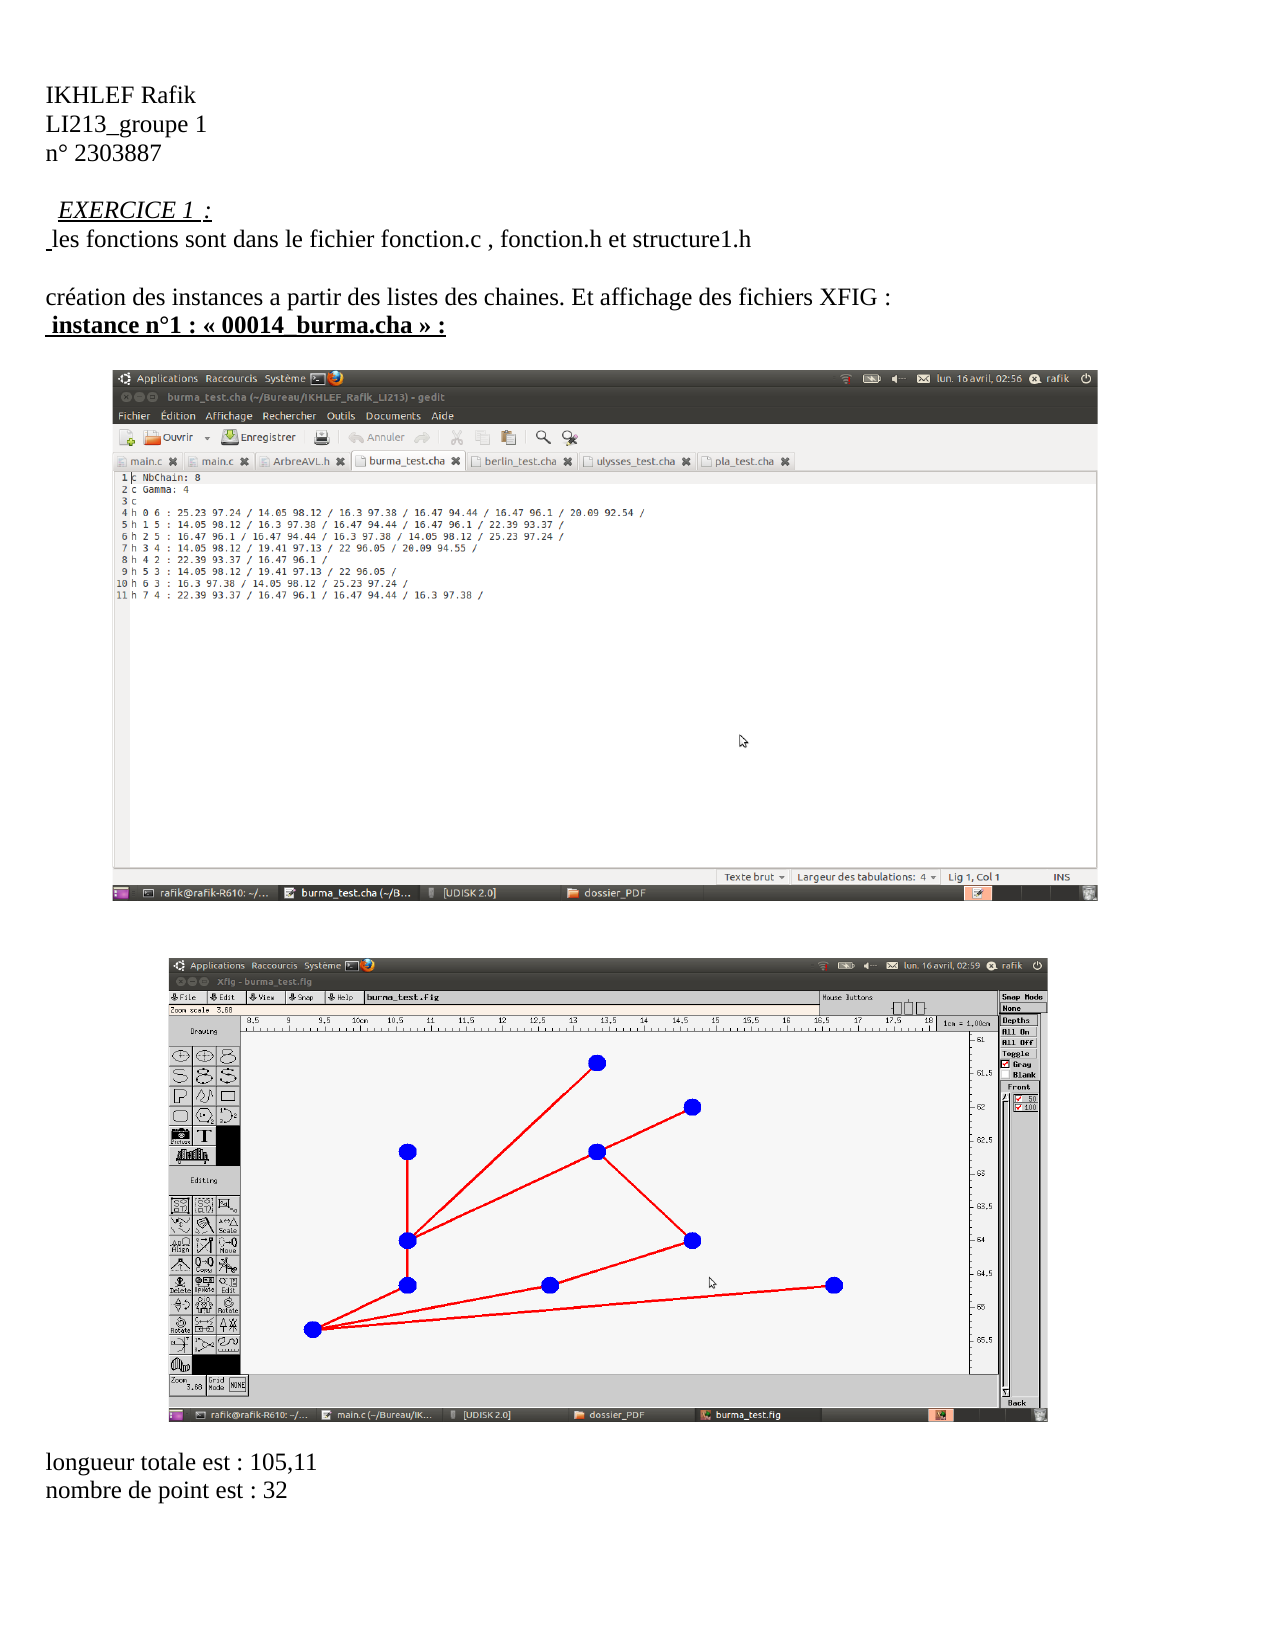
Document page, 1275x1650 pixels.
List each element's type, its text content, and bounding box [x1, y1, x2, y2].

text n° 2303887 [45, 138, 1209, 167]
text LI213_groupe 1 [45, 109, 1209, 138]
text EXERCICE 1 : [45, 195, 1209, 224]
text les fonctions sont dans le fichier fonction.c , fonction.h et structure1.h [45, 224, 1209, 253]
picture [112, 370, 1098, 901]
picture [168, 958, 1048, 1422]
list instance n°1 : « 00014_burma.cha » : [45, 310, 1209, 339]
text nombre de point est : 32 [45, 1475, 1209, 1504]
text longueur totale est : 105,11 [45, 1447, 1209, 1475]
text IKHLEF Rafik [45, 80, 1209, 109]
list création des instances a partir des listes des chaines. Et affichage des fichiers XFIG : [45, 282, 1209, 310]
